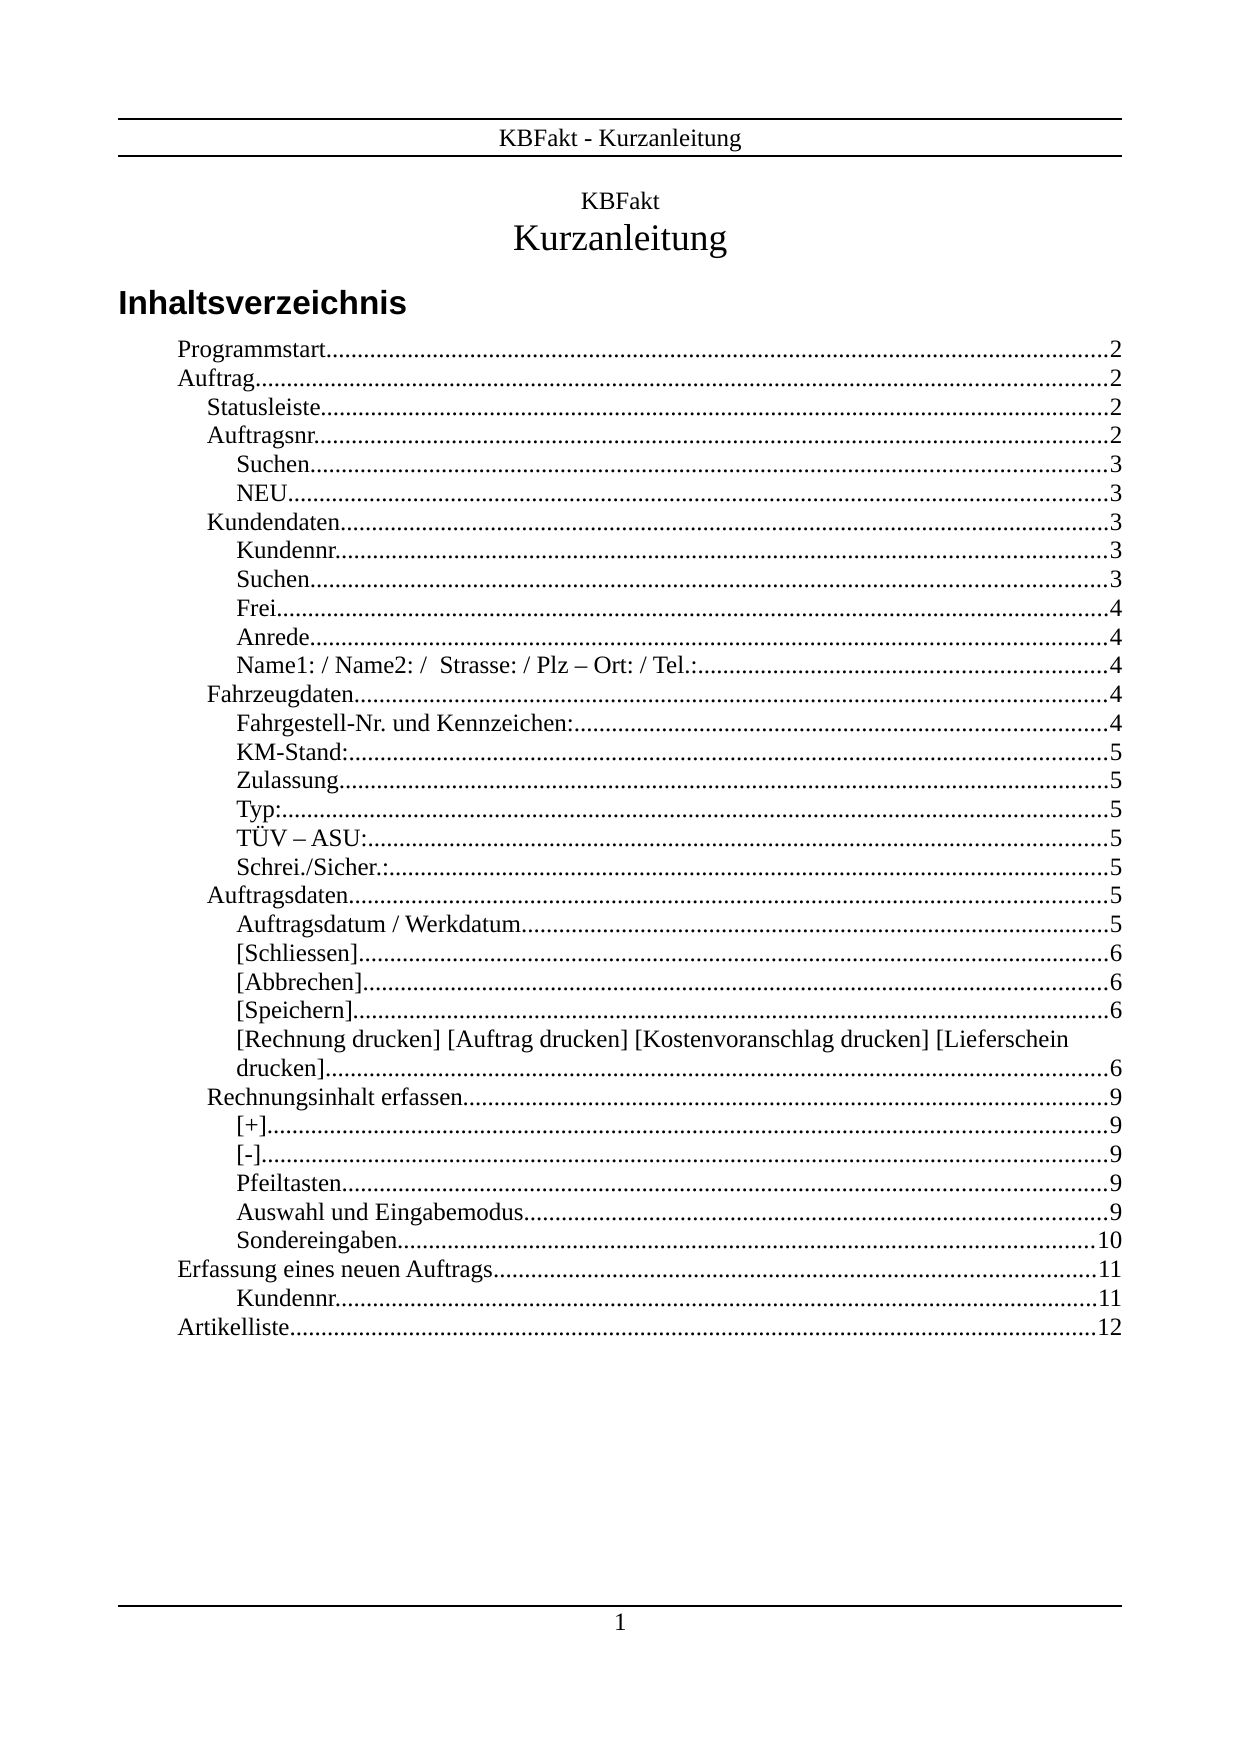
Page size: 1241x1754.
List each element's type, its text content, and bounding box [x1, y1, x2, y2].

text [-] 9 [236, 1139, 1122, 1168]
text [Rechnung drucken] [Auftrag drucken] [Kostenvoranschlag drucken] [Lieferschein drucken] 6 [236, 1024, 1122, 1082]
text Fahrzeugdaten 4 [207, 679, 1122, 708]
text NEU 3 [236, 478, 1122, 507]
text Pfeiltasten 9 [236, 1168, 1122, 1197]
text TÜV – ASU: 5 [236, 823, 1122, 852]
subtitle Inhaltsverzeichnis [118, 283, 1122, 322]
text Suchen 3 [236, 449, 1122, 478]
text Kundennr. 11 [236, 1283, 1122, 1312]
text Rechnungsinhalt erfassen 9 [207, 1082, 1122, 1110]
text Sondereingaben 10 [236, 1225, 1122, 1254]
text Artikelliste 12 [177, 1312, 1122, 1340]
text Schrei./Sicher.: 5 [236, 852, 1122, 880]
text Statusleiste 2 [207, 392, 1122, 420]
text Auftragsdaten 5 [207, 880, 1122, 909]
text Frei 4 [236, 593, 1122, 622]
text KBFakt Kurzanleitung [118, 186, 1122, 258]
text KM-Stand: 5 [236, 737, 1122, 765]
text Fahrgestell-Nr. und Kennzeichen: 4 [236, 708, 1122, 737]
text Name1: / Name2: / Strasse: / Plz – Ort: / Tel.: 4 [236, 650, 1122, 679]
text Auftrag 2 [177, 363, 1122, 392]
text [Schliessen] 6 [236, 938, 1122, 967]
text Programmstart 2 [177, 334, 1122, 363]
text Suchen 3 [236, 564, 1122, 593]
text Kundennr. 3 [236, 535, 1122, 564]
text Auswahl und Eingabemodus 9 [236, 1197, 1122, 1225]
text [Speichern] 6 [236, 995, 1122, 1024]
text Zulassung 5 [236, 765, 1122, 794]
text Auftragsnr. 2 [207, 420, 1122, 449]
text Auftragsdatum / Werkdatum 5 [236, 909, 1122, 938]
text [Abbrechen] 6 [236, 967, 1122, 995]
text Anrede 4 [236, 622, 1122, 650]
text Typ: 5 [236, 794, 1122, 823]
text Erfassung eines neuen Auftrags 11 [177, 1254, 1122, 1283]
text [+] 9 [236, 1110, 1122, 1139]
text Kundendaten 3 [207, 507, 1122, 535]
